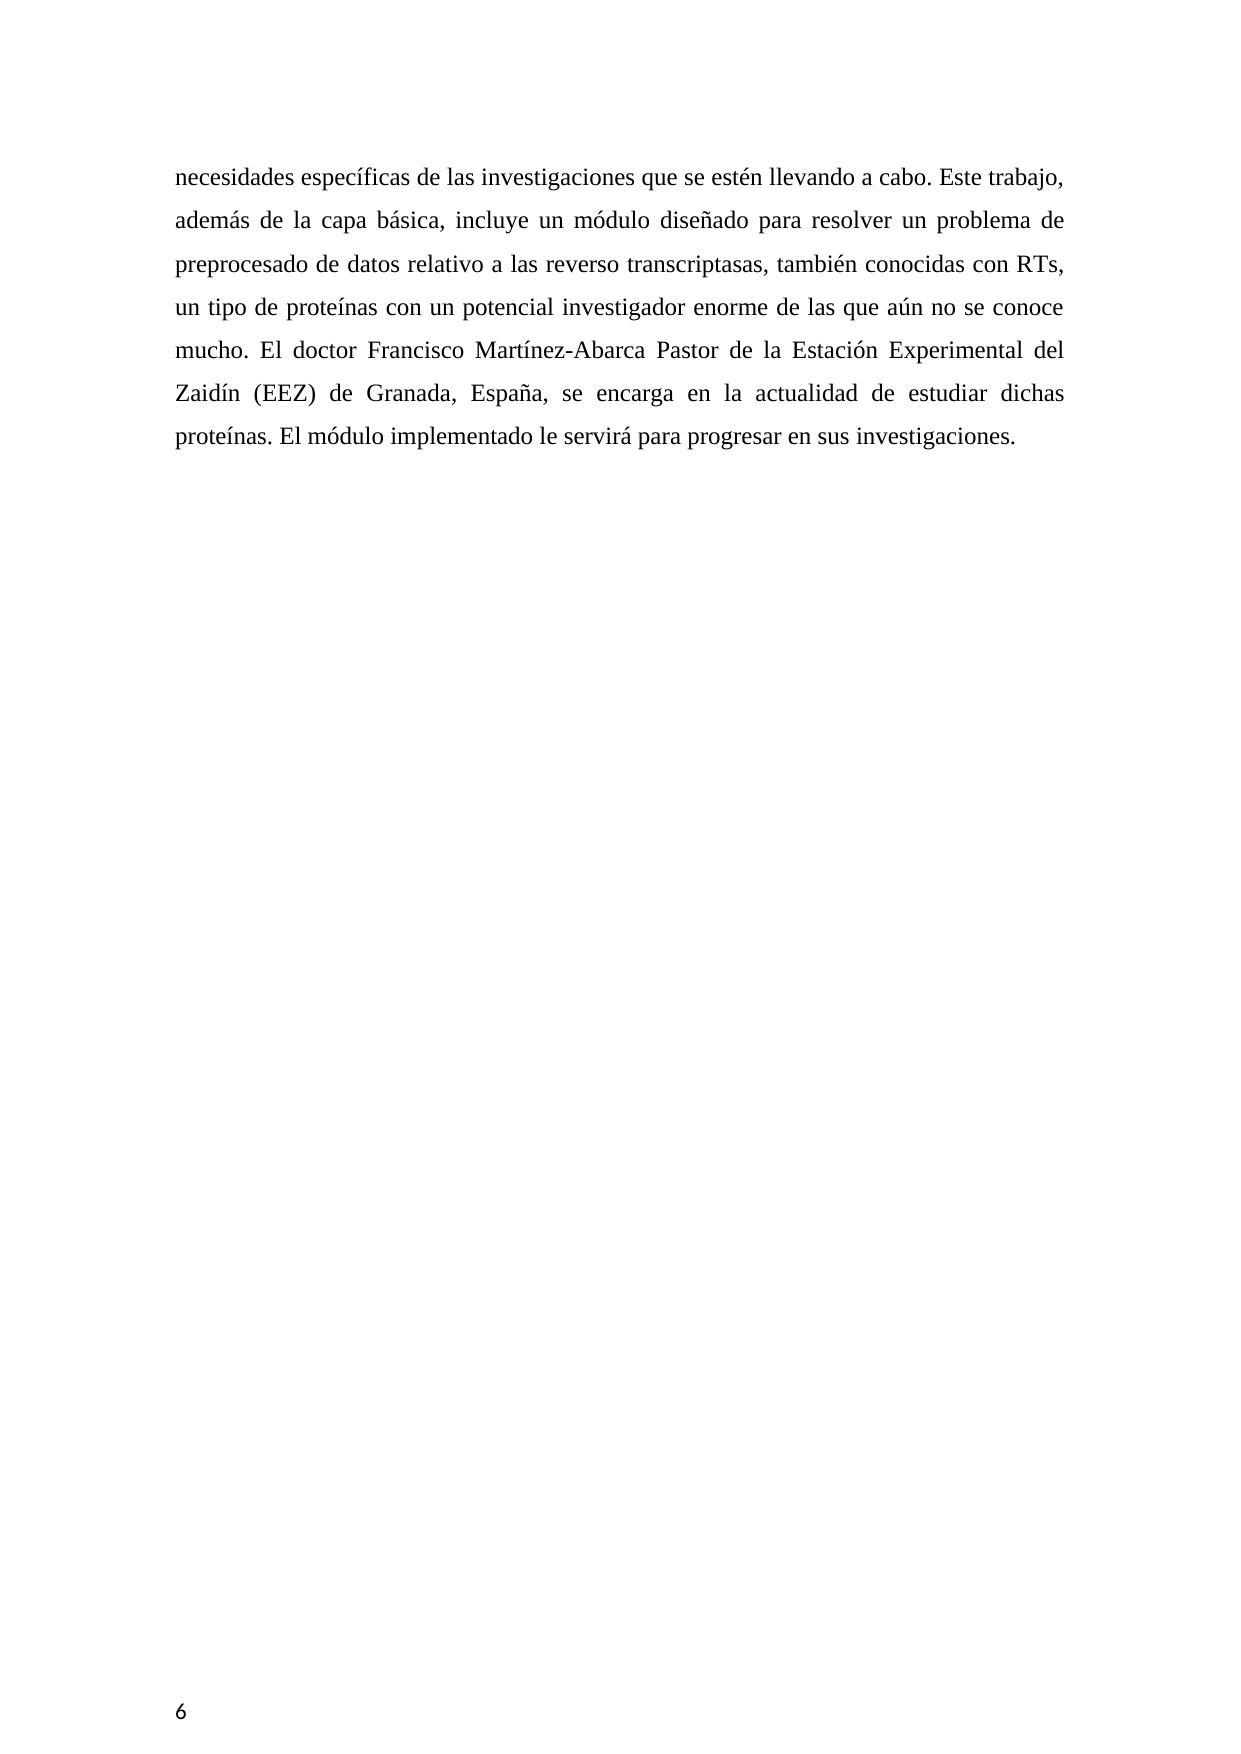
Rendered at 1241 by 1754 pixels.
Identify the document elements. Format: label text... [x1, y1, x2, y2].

text necesidades específicas de las investigaciones que se estén llevando a cabo. Este trabajo, además de la capa básica, incluye un módulo diseñado para resolver un problema de preprocesado de datos relativo a las reverso transcriptasas, también conocidas con RTs, un tipo de proteínas con un potencial investigador enorme de las que aún no se conoce mucho. El doctor Francisco Martínez-Abarca Pastor de la Estación Experimental del Zaidín (EEZ) de Granada, España, se encarga en la actualidad de estudiar dichas proteínas. El módulo implementado le servirá para progresar en sus investigaciones. [175, 162, 1065, 450]
